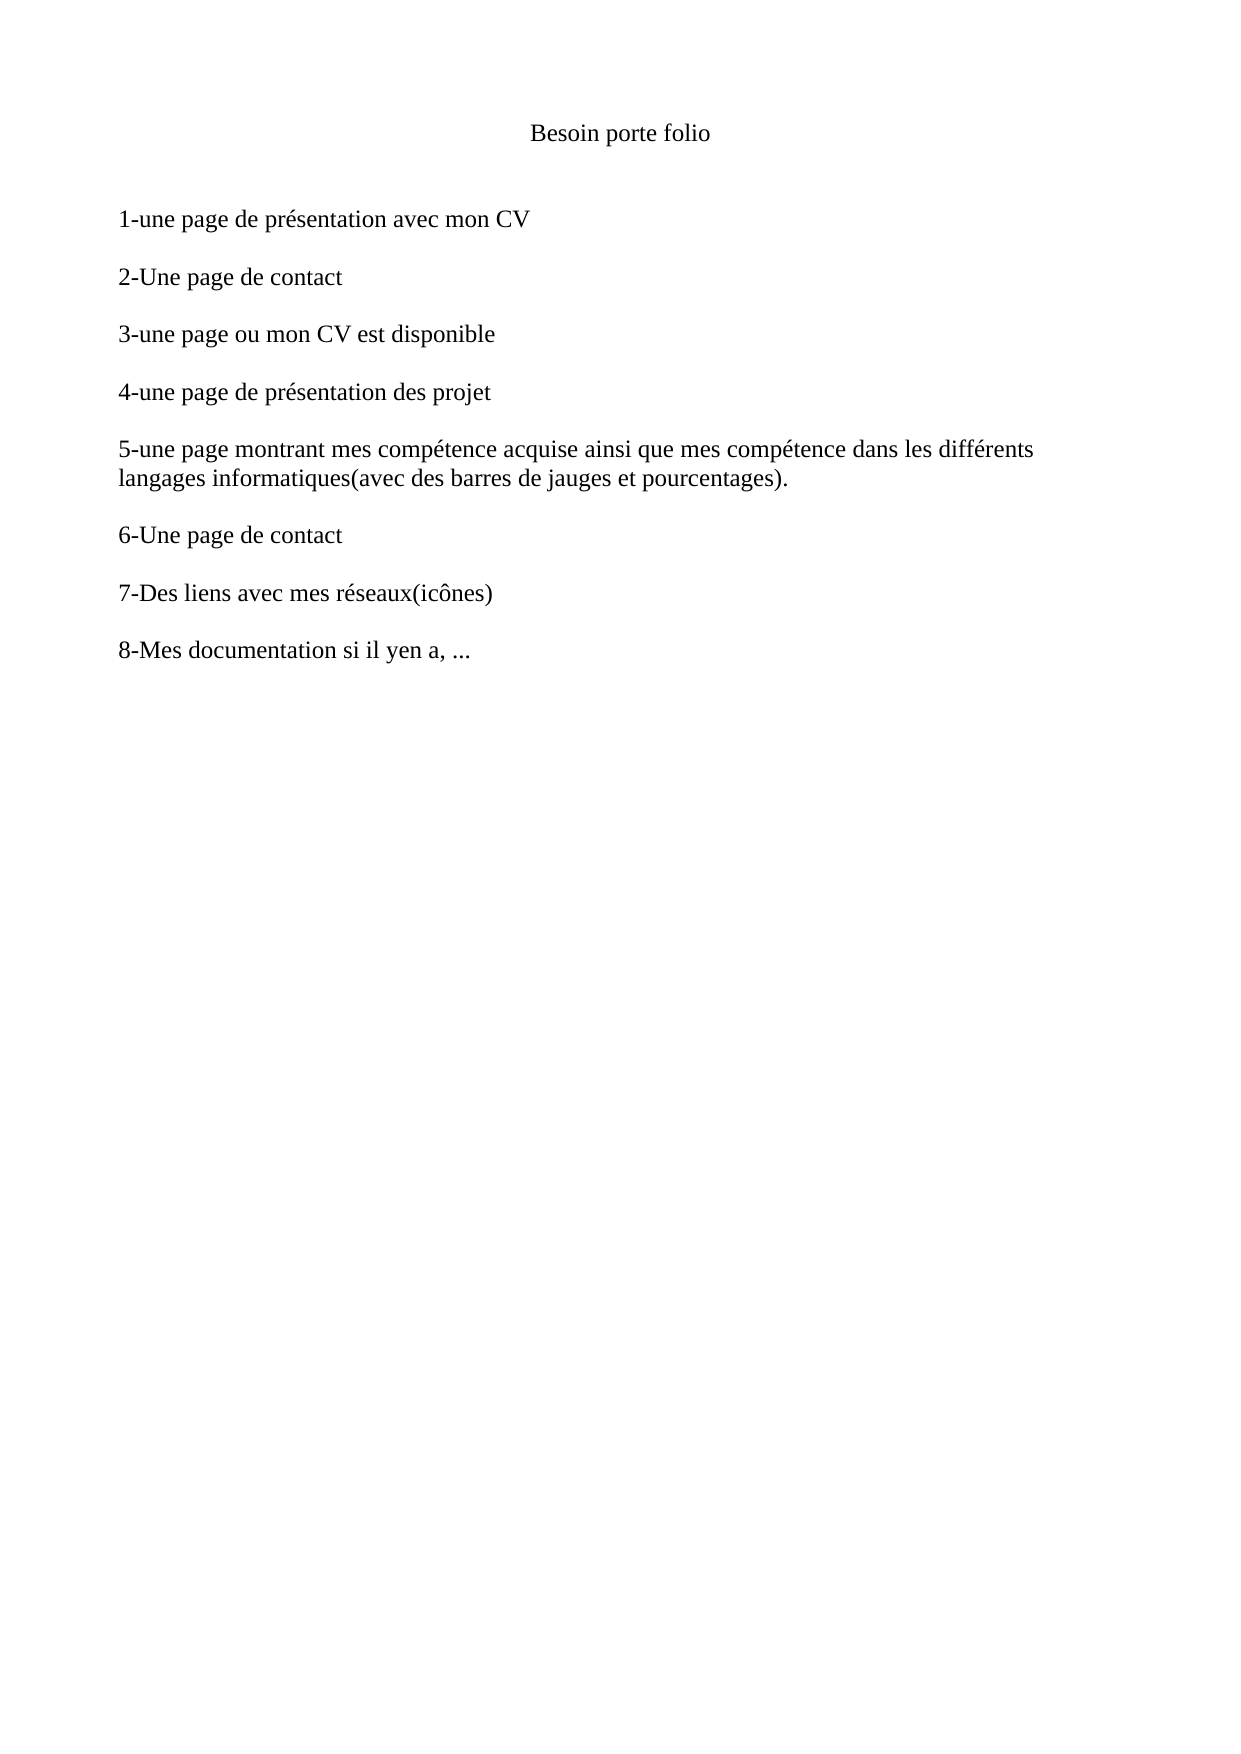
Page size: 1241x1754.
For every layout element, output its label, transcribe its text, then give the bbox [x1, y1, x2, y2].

text 8-Mes documentation si il yen a, ... [118, 636, 1122, 664]
text Besoin porte folio [118, 118, 1122, 147]
text 1-une page de présentation avec mon CV [118, 204, 1122, 233]
text 2-Une page de contact [118, 262, 1122, 291]
text 4-une page de présentation des projet [118, 377, 1122, 406]
text 7-Des liens avec mes réseaux(icônes) [118, 578, 1122, 607]
text 6-Une page de contact [118, 521, 1122, 549]
text 3-une page ou mon CV est disponible [118, 319, 1122, 348]
text 5-une page montrant mes compétence acquise ainsi que mes compétence dans les différents langages informatiques(avec des barres de jauges et pourcentages). [118, 434, 1122, 492]
